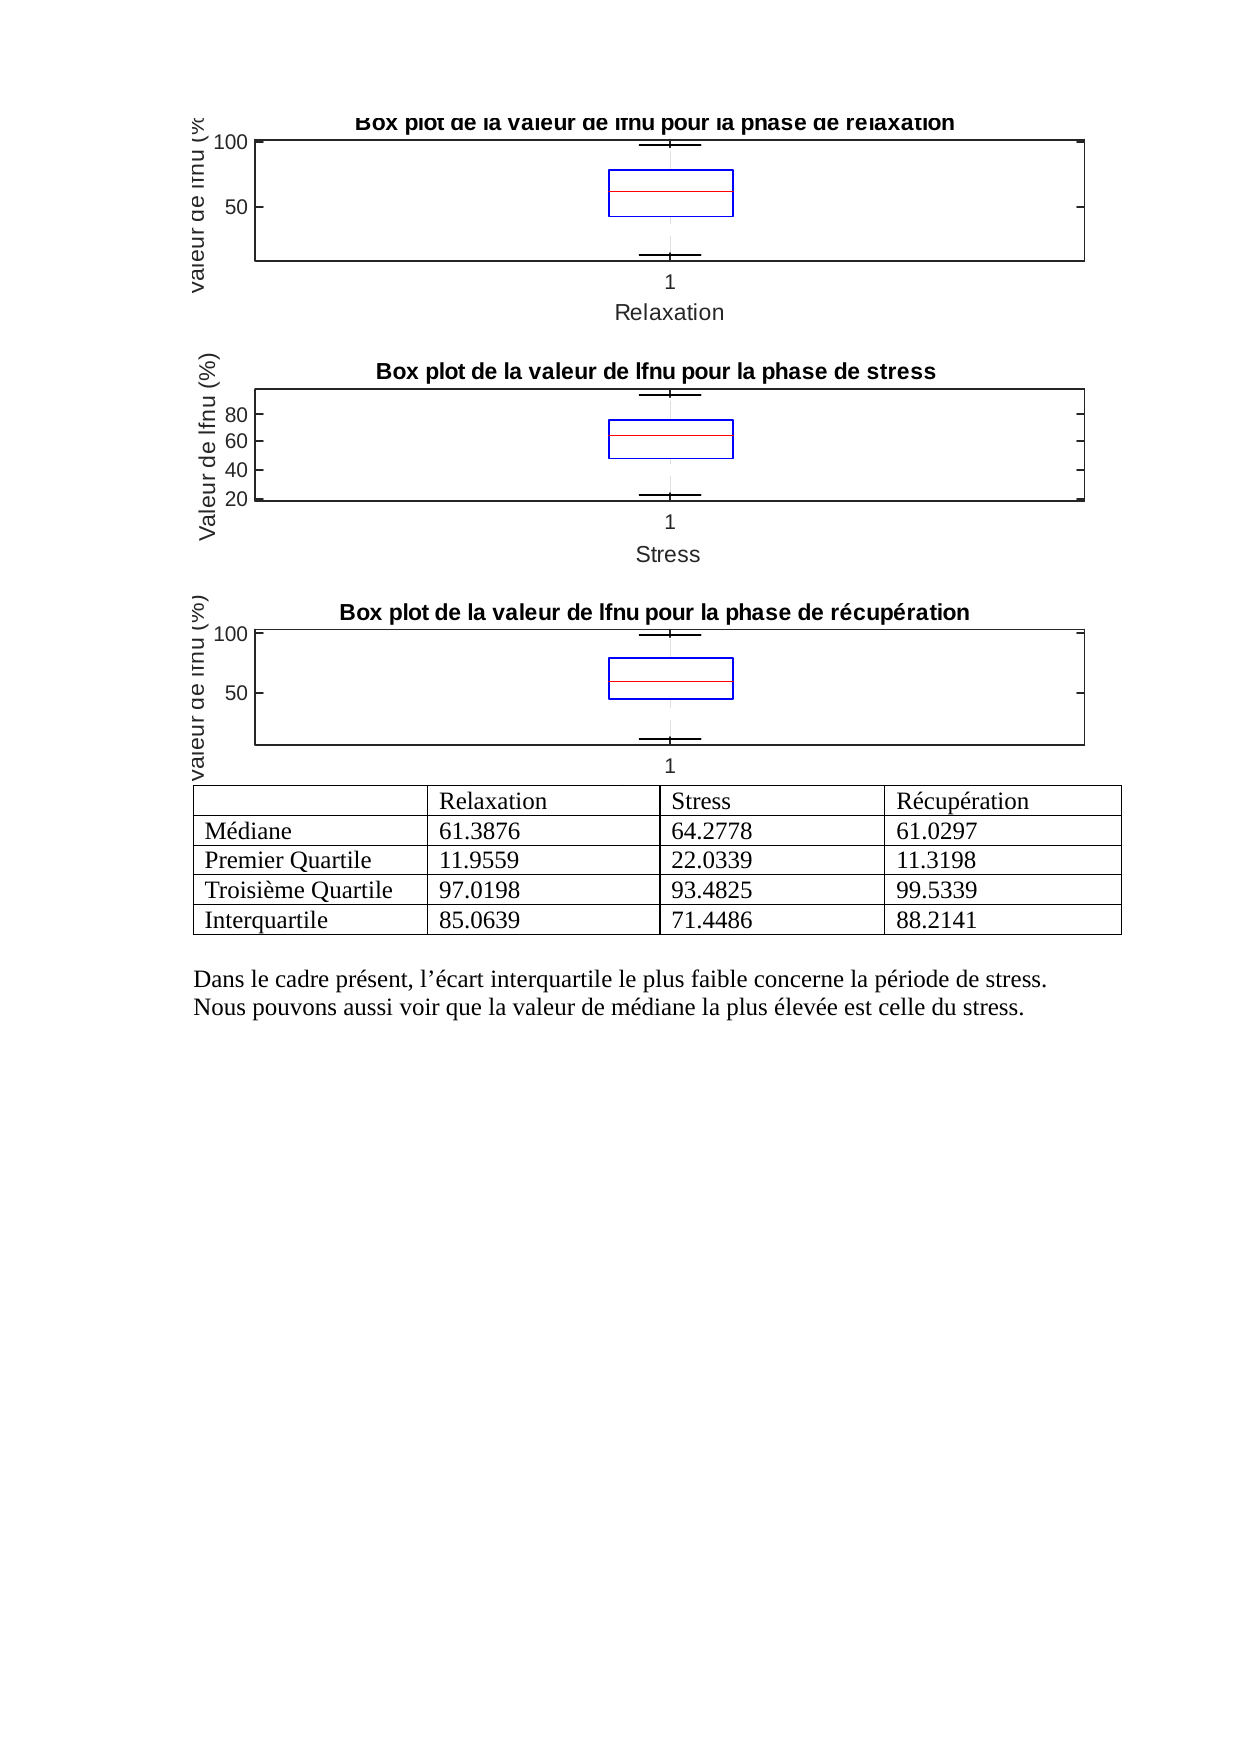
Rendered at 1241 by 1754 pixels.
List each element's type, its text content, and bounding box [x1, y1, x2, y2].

table_cell 61.3876 [428, 816, 659, 844]
table_cell 93.4825 [661, 875, 884, 904]
table_cell 64.2778 [661, 816, 884, 844]
table_cell 85.0639 [428, 905, 659, 934]
table_cell 88.2141 [885, 905, 1121, 934]
table_cell 11.9559 [428, 846, 659, 874]
table_cell 99.5339 [885, 875, 1121, 904]
table_cell 11.3198 [885, 846, 1121, 874]
table_header Stress [661, 786, 884, 815]
table_cell 97.0198 [428, 875, 659, 904]
table_cell 71.4486 [661, 905, 884, 934]
text Dans le cadre présent, l’écart interquartile le plus faible concerne la période de stress. Nous pouvons aussi voir que la valeur de médiane la plus élevée est celle du stress. [193, 964, 1122, 1021]
table_header Relaxation [428, 786, 659, 815]
table_cell 22.0339 [661, 846, 884, 874]
table_header Récupération [885, 786, 1121, 815]
table_cell Troisième Quartile [194, 875, 427, 904]
table_cell 61.0297 [885, 816, 1121, 844]
table_cell Interquartile [194, 905, 427, 934]
table_header [194, 786, 427, 815]
table_cell Médiane [194, 816, 427, 844]
table_cell Premier Quartile [194, 846, 427, 874]
